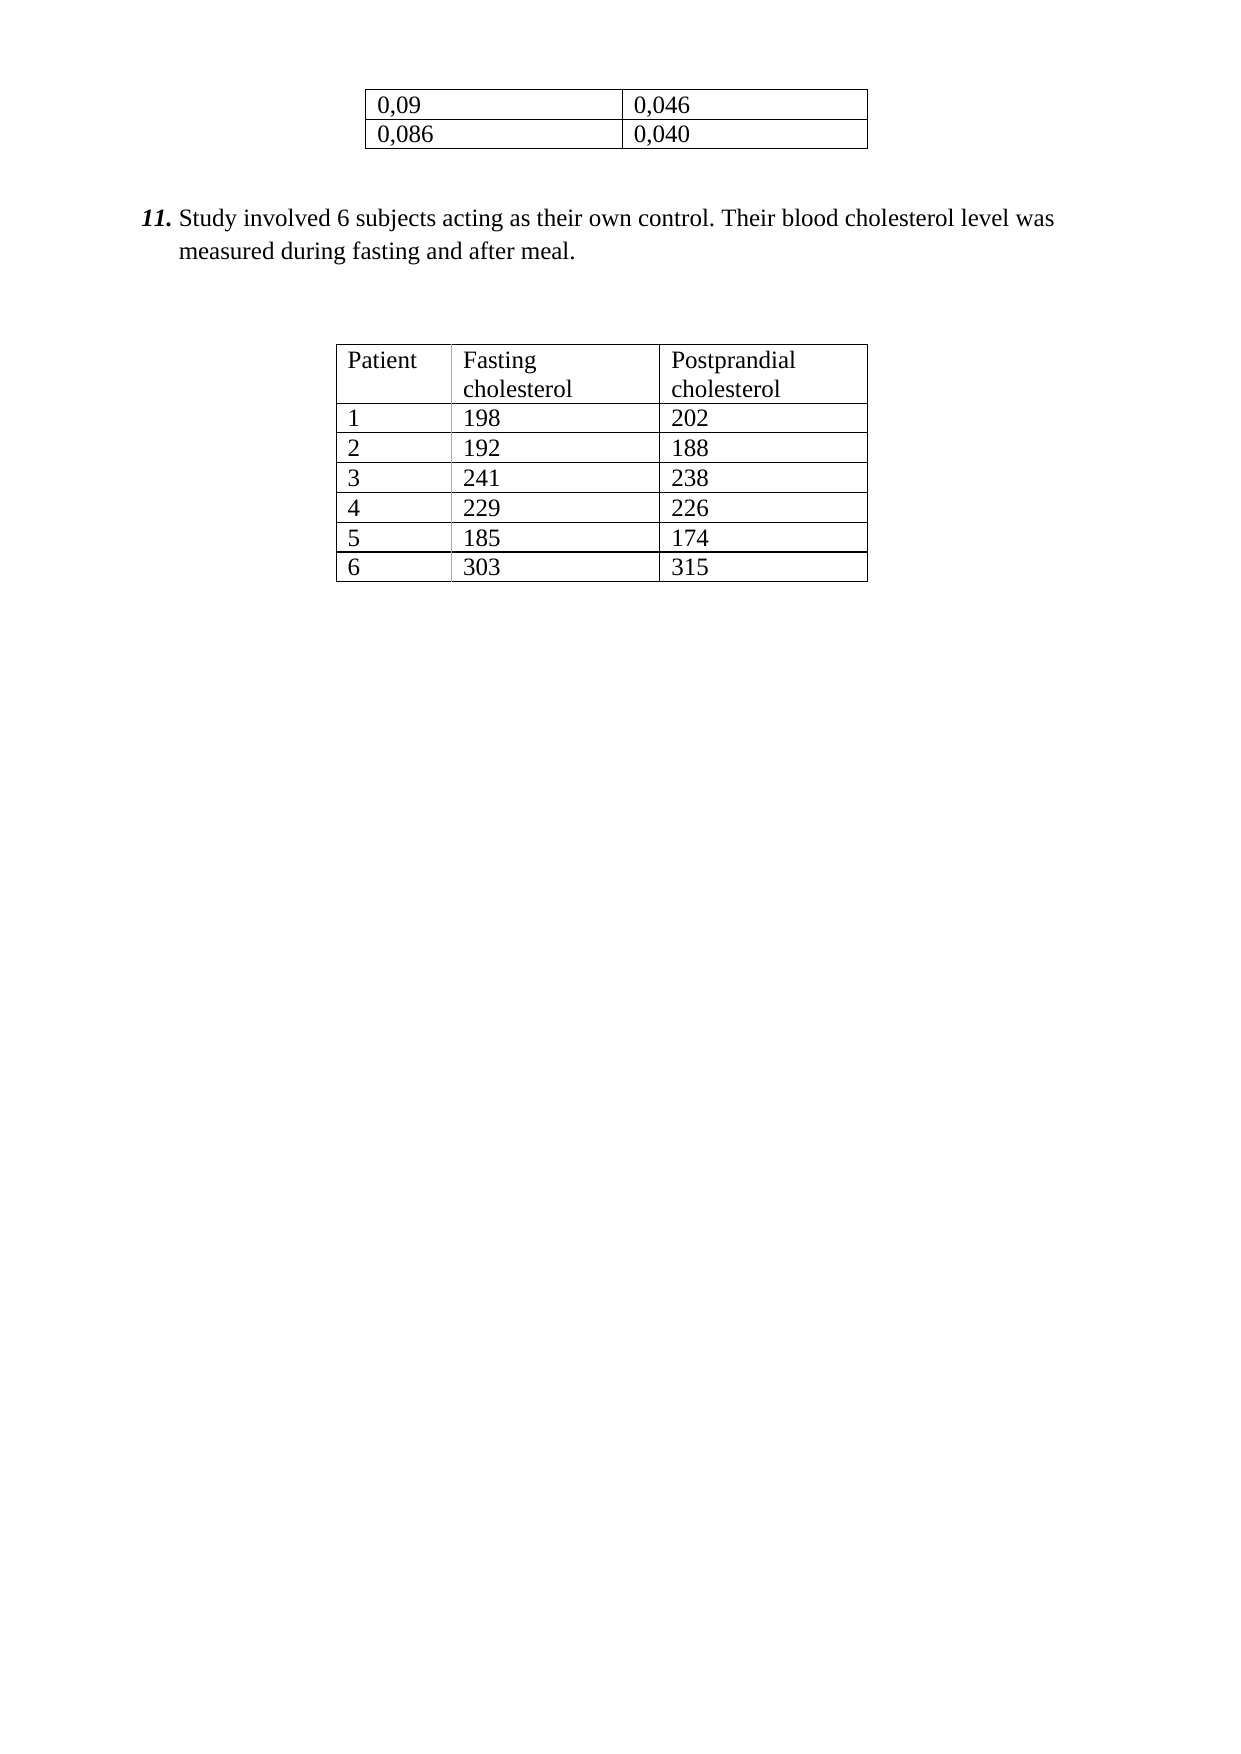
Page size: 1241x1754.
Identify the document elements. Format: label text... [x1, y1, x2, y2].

table_cell 0,046 [623, 90, 867, 118]
table_cell 198 [452, 404, 659, 432]
table_cell 6 [337, 553, 451, 581]
table_cell 1 [337, 404, 451, 432]
table_cell 226 [660, 493, 867, 522]
table_cell 5 [337, 523, 451, 551]
table_cell 185 [452, 523, 659, 551]
table_cell 315 [660, 553, 867, 581]
table_cell 0,086 [366, 120, 622, 148]
table_header Fasting cholesterol [452, 345, 659, 402]
table_cell 229 [452, 493, 659, 522]
table_cell 192 [452, 433, 659, 462]
table_cell 174 [660, 523, 867, 551]
table_cell 2 [337, 433, 451, 462]
table_cell 0,09 [366, 90, 622, 118]
table_cell 188 [660, 433, 867, 462]
table_header Postprandial cholesterol [660, 345, 867, 402]
list Study involved 6 subjects acting as their own control. Their blood cholesterol level was measured during fasting and after meal. [141, 203, 1090, 265]
table_cell 238 [660, 463, 867, 492]
table_cell 0,040 [623, 120, 867, 148]
table_cell 202 [660, 404, 867, 432]
table_cell 241 [452, 463, 659, 492]
table_cell 4 [337, 493, 451, 522]
table_header Patient [337, 345, 451, 402]
table_cell 3 [337, 463, 451, 492]
table_cell 303 [452, 553, 659, 581]
